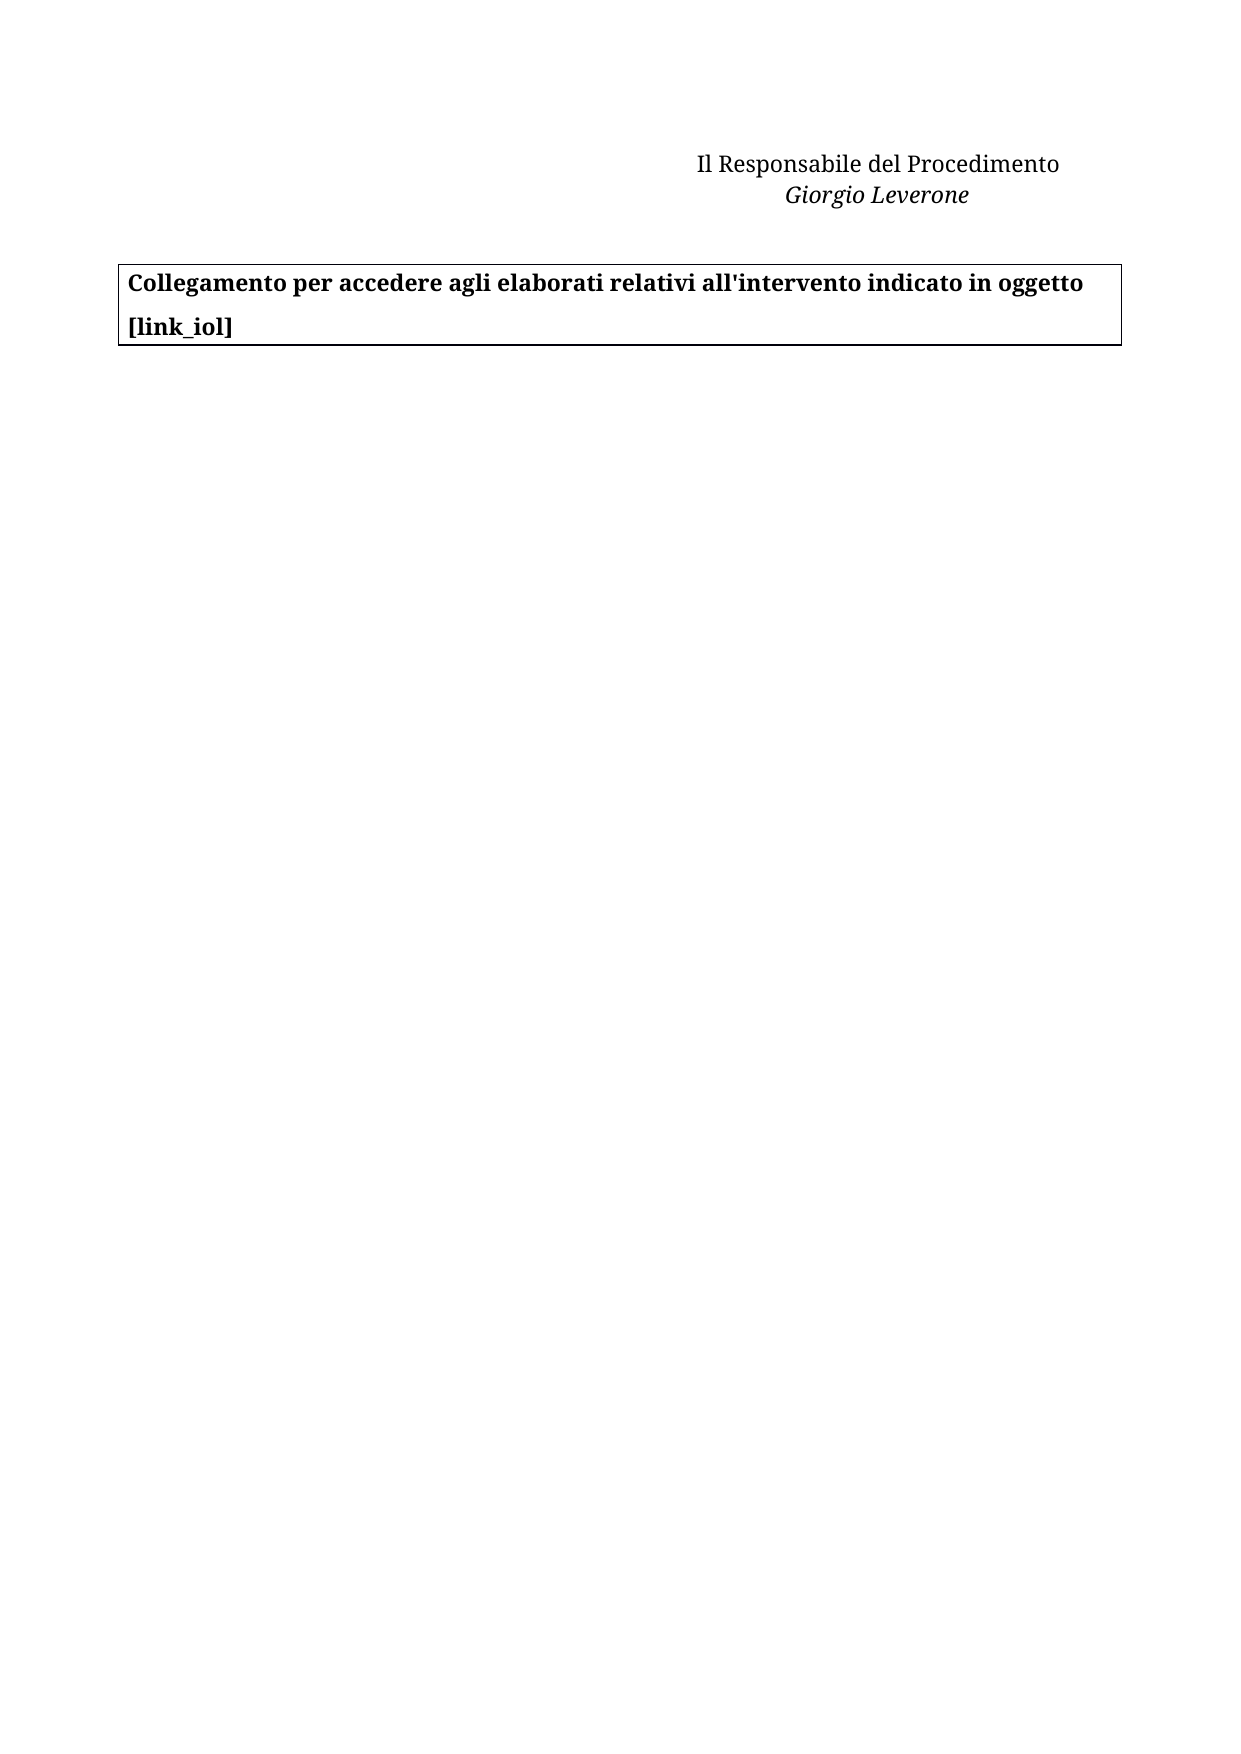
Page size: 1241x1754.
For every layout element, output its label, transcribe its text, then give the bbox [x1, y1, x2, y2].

text Il Responsabile del Procedimento Giorgio Leverone [634, 148, 1122, 210]
text [link_iol] [119, 308, 1121, 344]
text Collegamento per accedere agli elaborati relativi all'intervento indicato in oggetto [119, 265, 1121, 299]
